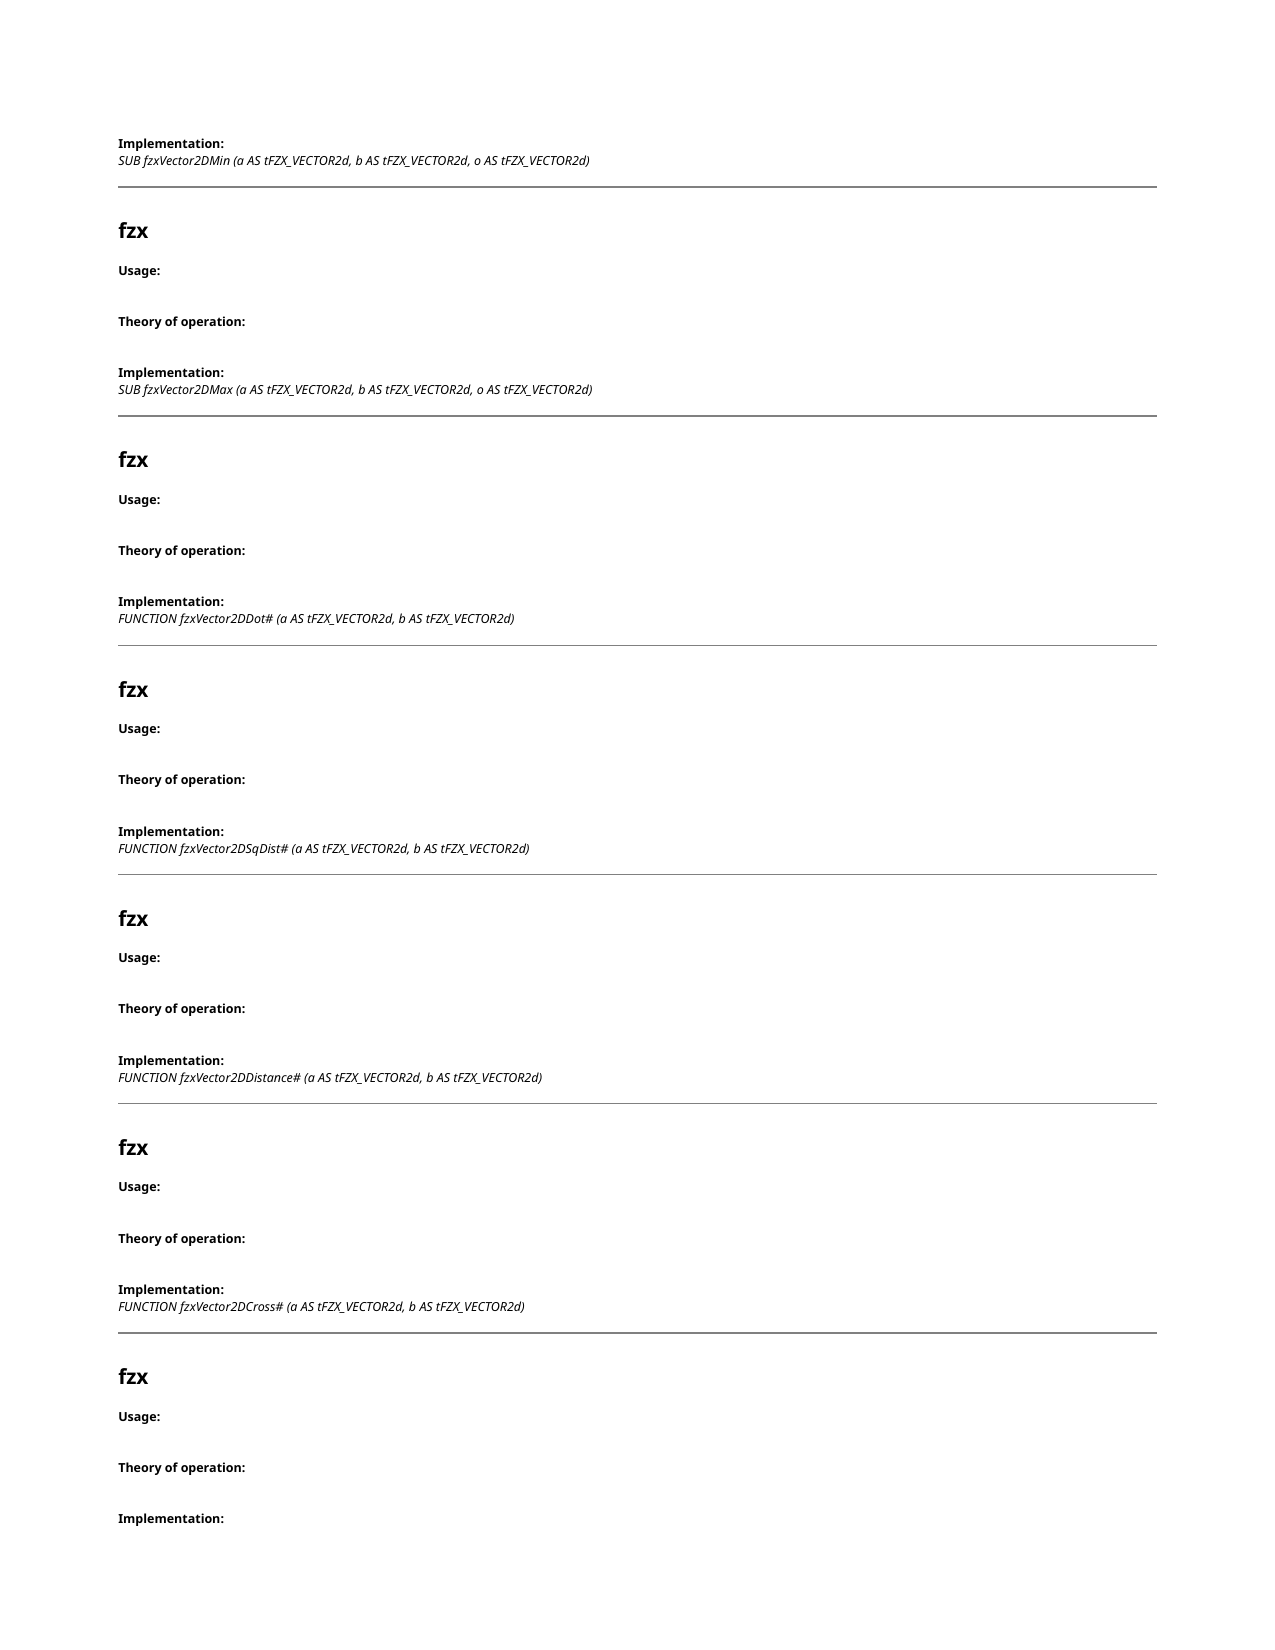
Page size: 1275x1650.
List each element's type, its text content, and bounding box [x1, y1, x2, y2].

text fzx [118, 1362, 1157, 1391]
text Usage: [118, 720, 1157, 737]
text Theory of operation: [118, 313, 1157, 330]
text SUB fzxVector2DMax (a AS tFZX_VECTOR2d, b AS tFZX_VECTOR2d, o AS tFZX_VECTOR2d) [118, 381, 1157, 398]
text SUB fzxVector2DMin (a AS tFZX_VECTOR2d, b AS tFZX_VECTOR2d, o AS tFZX_VECTOR2d) [118, 152, 1157, 169]
text Usage: [118, 1178, 1157, 1196]
text Implementation: [118, 135, 1157, 152]
text fzx [118, 675, 1157, 703]
text Usage: [118, 262, 1157, 279]
text Implementation: [118, 1281, 1157, 1298]
text Theory of operation: [118, 771, 1157, 788]
text FUNCTION fzxVector2DDot# (a AS tFZX_VECTOR2d, b AS tFZX_VECTOR2d) [118, 611, 1157, 628]
text fzx [118, 904, 1157, 932]
text fzx [118, 446, 1157, 474]
text Theory of operation: [118, 542, 1157, 559]
text FUNCTION fzxVector2DSqDist# (a AS tFZX_VECTOR2d, b AS tFZX_VECTOR2d) [118, 840, 1157, 857]
text FUNCTION fzxVector2DDistance# (a AS tFZX_VECTOR2d, b AS tFZX_VECTOR2d) [118, 1069, 1157, 1086]
text Implementation: [118, 364, 1157, 381]
text Implementation: [118, 593, 1157, 611]
text fzx [118, 1133, 1157, 1161]
text Implementation: [118, 823, 1157, 840]
text Usage: [118, 491, 1157, 508]
text Implementation: [118, 1052, 1157, 1069]
text fzx [118, 216, 1157, 245]
text Usage: [118, 949, 1157, 966]
text Theory of operation: [118, 1001, 1157, 1018]
text Theory of operation: [118, 1459, 1157, 1476]
text Theory of operation: [118, 1230, 1157, 1247]
text Implementation: [118, 1510, 1157, 1527]
text FUNCTION fzxVector2DCross# (a AS tFZX_VECTOR2d, b AS tFZX_VECTOR2d) [118, 1298, 1157, 1315]
text Usage: [118, 1408, 1157, 1425]
